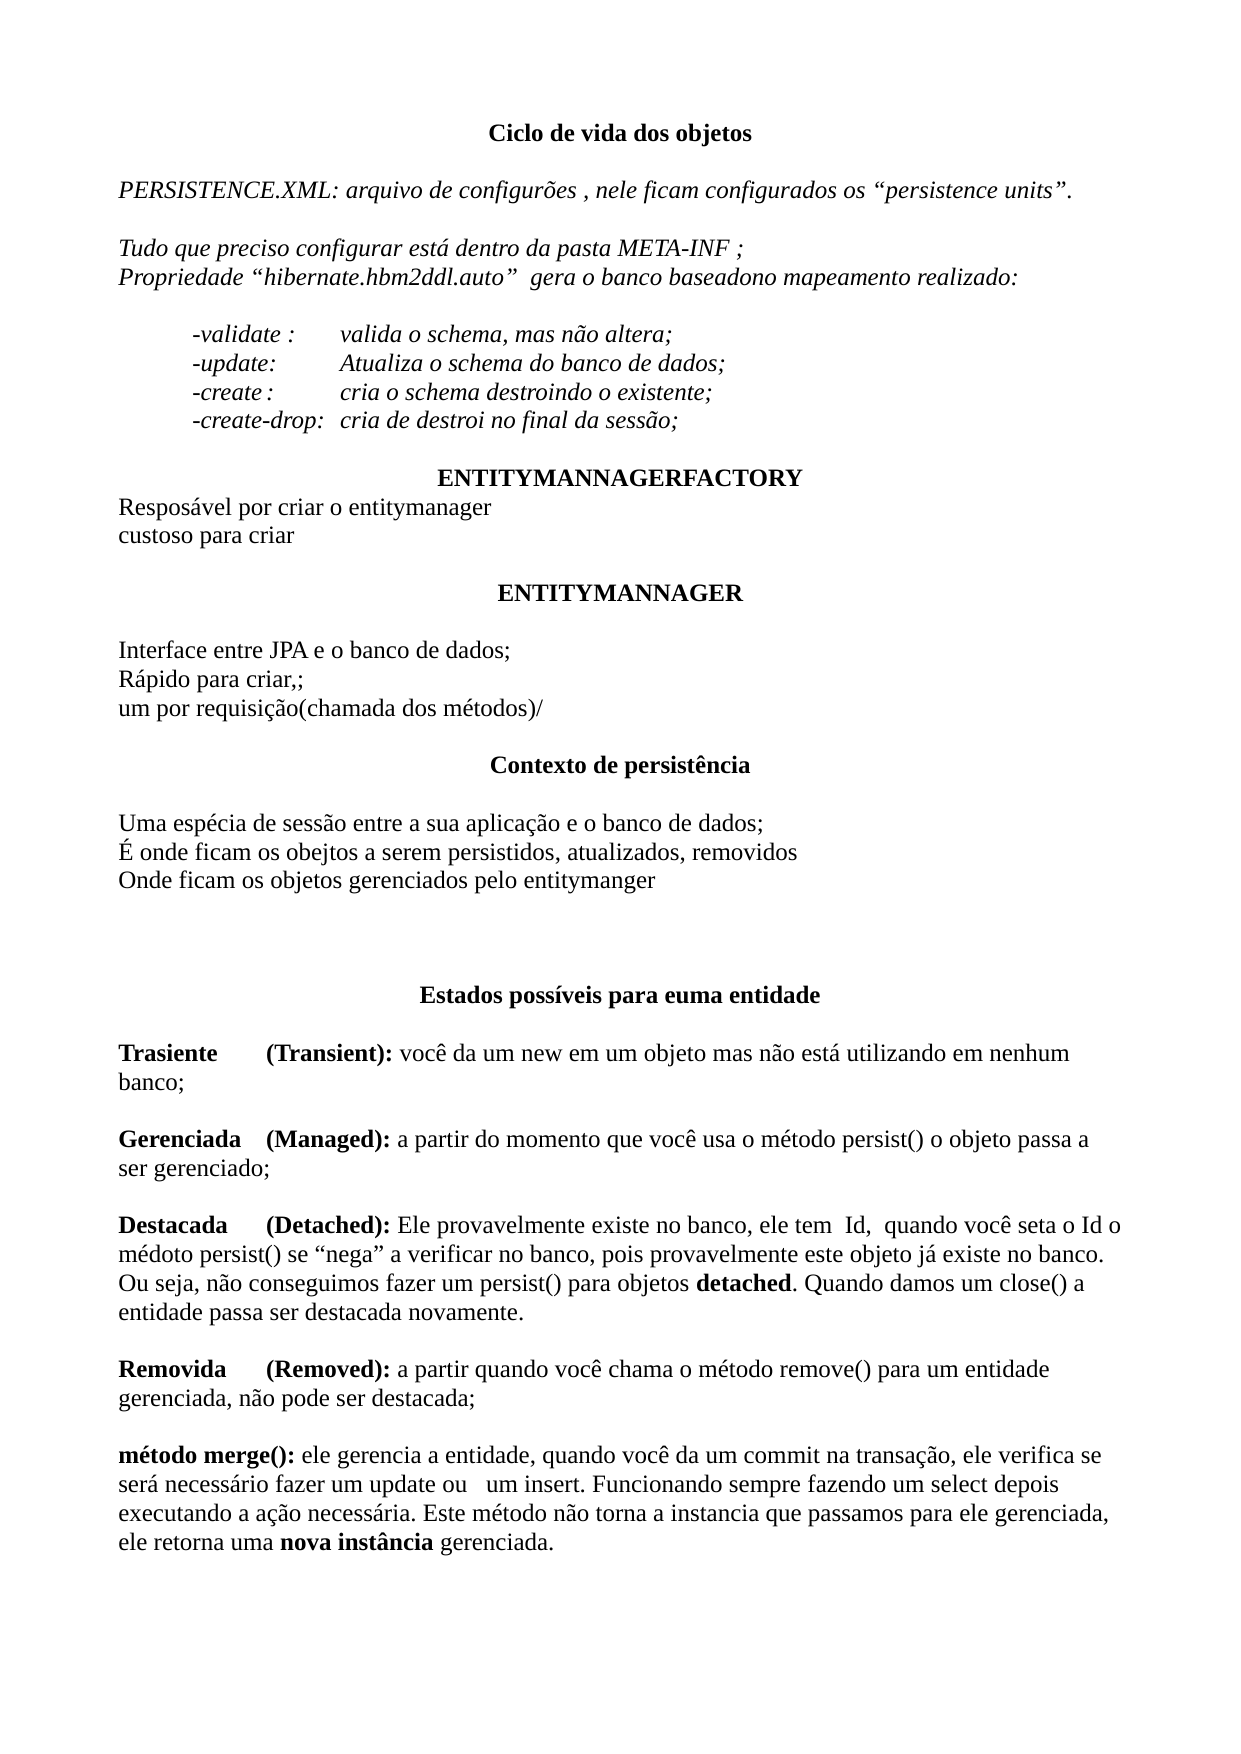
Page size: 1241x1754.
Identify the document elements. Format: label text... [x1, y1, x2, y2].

text -update: Atualiza o schema do banco de dados; [118, 348, 1122, 377]
text custoso para criar [118, 521, 1122, 549]
text método merge(): ele gerencia a entidade, quando você da um commit na transação, ele verifica se será necessário fazer um update ou um insert. Funcionando sempre fazendo um select depois executando a ação necessária. Este método não torna a instancia que passamos para ele gerenciada, [118, 1441, 1122, 1527]
text Uma espécia de sessão entre a sua aplicação e o banco de dados; [118, 808, 1122, 837]
text ele retorna uma nova instância gerenciada. [118, 1527, 1122, 1556]
text Destacada (Detached): Ele provavelmente existe no banco, ele tem Id, quando você seta o Id o médoto persist() se “nega” a verificar no banco, pois provavelmente este objeto já existe no banco. Ou seja, não conseguimos fazer um persist() para objetos detached. Quando damos um close() a entidade passa ser destacada novamente. [118, 1211, 1122, 1326]
text Interface entre JPA e o banco de dados; [118, 636, 1122, 664]
text -validate : valida o schema, mas não altera; [118, 319, 1122, 348]
text Estados possíveis para euma entidade [118, 981, 1122, 1009]
text Gerenciada (Managed): a partir do momento que você usa o método persist() o objeto passa a ser gerenciado; [118, 1124, 1122, 1182]
text É onde ficam os obejtos a serem persistidos, atualizados, removidos [118, 837, 1122, 866]
text ENTITYMANNAGER [118, 578, 1122, 607]
text ENTITYMANNAGERFACTORY [118, 463, 1122, 492]
text Ciclo de vida dos objetos [118, 118, 1122, 147]
text -create-drop: cria de destroi no final da sessão; [118, 406, 1122, 434]
text Resposável por criar o entitymanager [118, 492, 1122, 521]
text um por requisição(chamada dos métodos)/ [118, 693, 1122, 722]
text Removida (Removed): a partir quando você chama o método remove() para um entidade gerenciada, não pode ser destacada; [118, 1354, 1122, 1412]
text Trasiente (Transient): você da um new em um objeto mas não está utilizando em nenhum banco; [118, 1038, 1122, 1096]
text Tudo que preciso configurar está dentro da pasta META-INF ; [118, 233, 1122, 262]
text Propriedade “hibernate.hbm2ddl.auto” gera o banco baseadono mapeamento realizado: [118, 262, 1122, 291]
text Rápido para criar,; [118, 664, 1122, 693]
text Onde ficam os objetos gerenciados pelo entitymanger [118, 866, 1122, 894]
text Contexto de persistência [118, 751, 1122, 779]
text -create : cria o schema destroindo o existente; [118, 377, 1122, 406]
text PERSISTENCE.XML: arquivo de configurões , nele ficam configurados os “persistence units”. [118, 176, 1122, 204]
